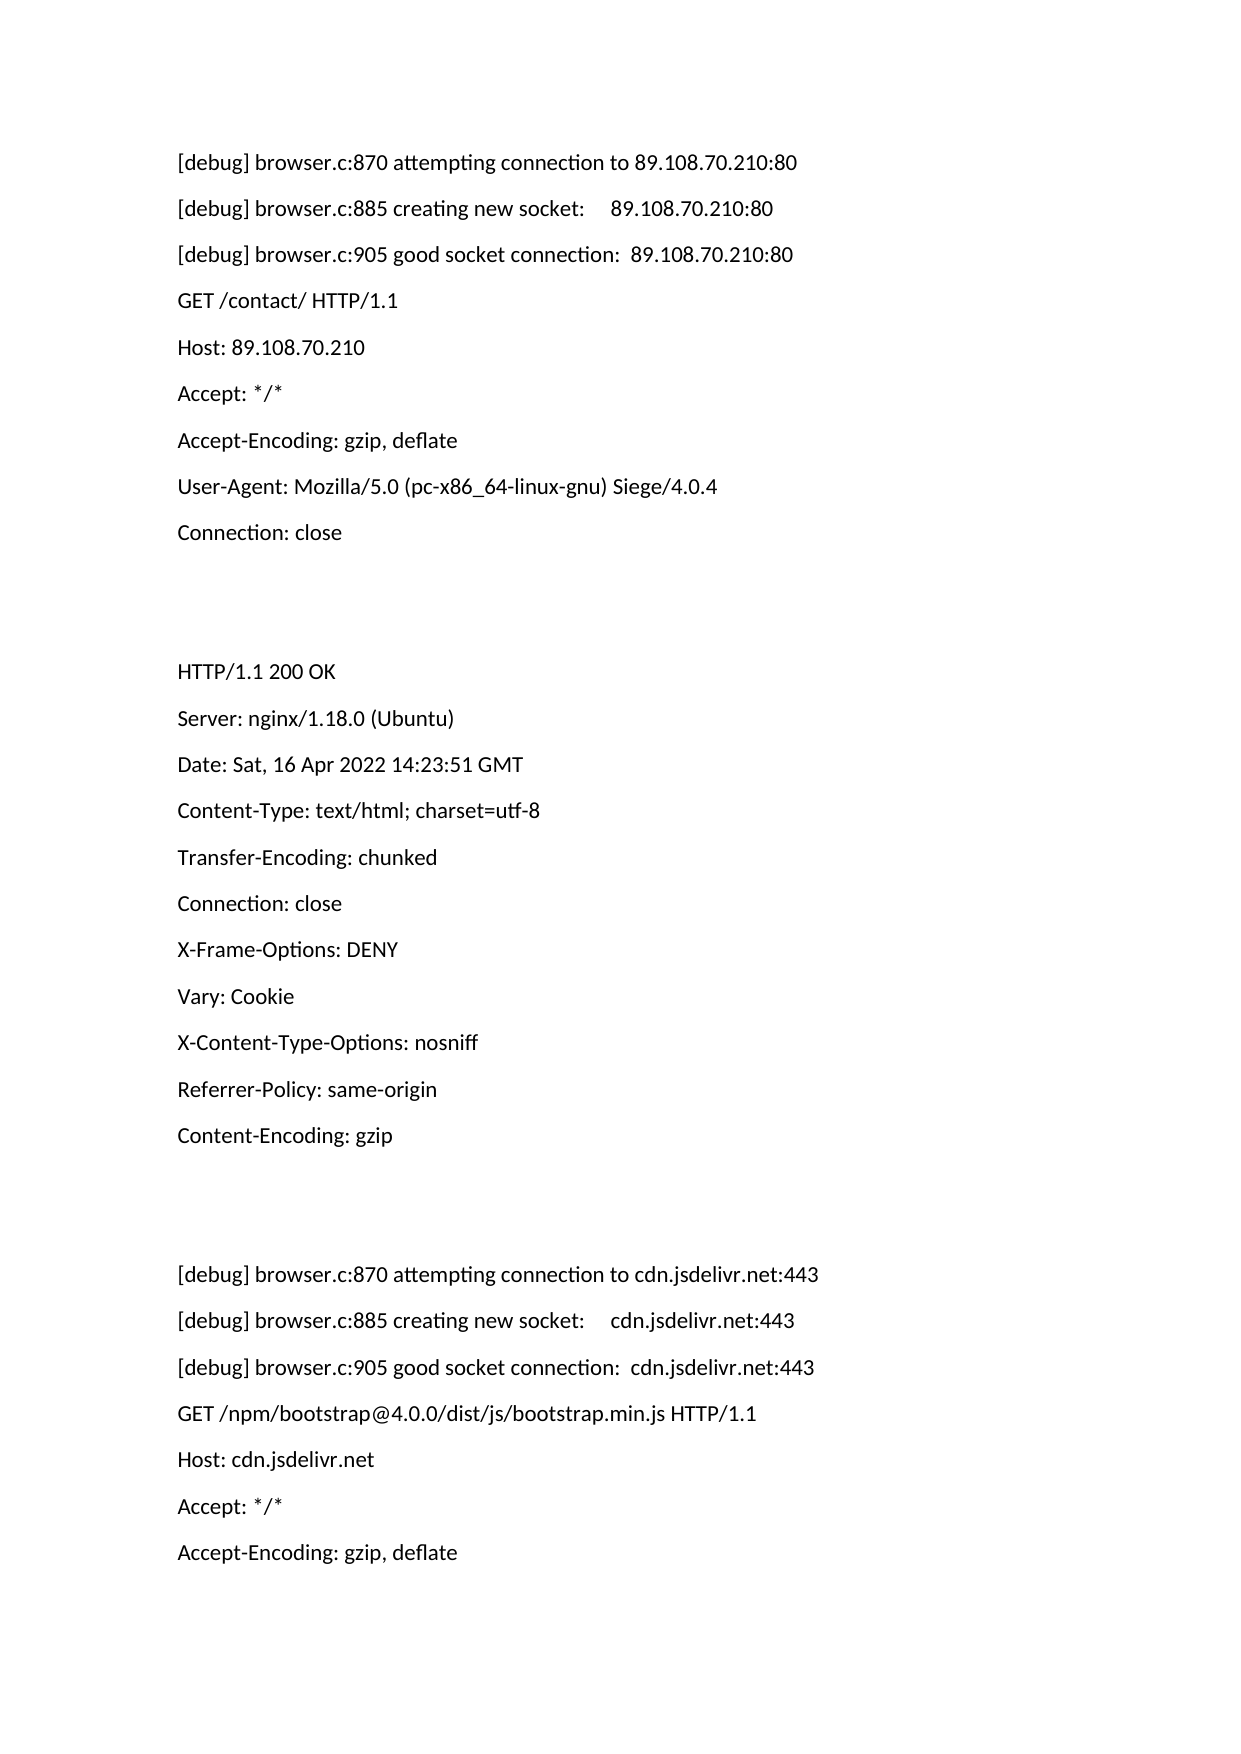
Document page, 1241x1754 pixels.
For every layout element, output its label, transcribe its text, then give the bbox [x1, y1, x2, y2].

text Connection: close [177, 518, 1063, 546]
text X-Content-Type-Options: nosniff [177, 1028, 1063, 1056]
text Accept: */* [177, 379, 1063, 407]
text Content-Encoding: gzip [177, 1121, 1063, 1149]
text Server: nginx/1.18.0 (Ubuntu) [177, 704, 1063, 732]
text GET /contact/ HTTP/1.1 [177, 287, 1063, 315]
text X-Frame-Options: DENY [177, 936, 1063, 964]
text [debug] browser.c:885 creating new socket: cdn.jsdelivr.net:443 [177, 1306, 1063, 1334]
text [debug] browser.c:885 creating new socket: 89.108.70.210:80 [177, 194, 1063, 222]
text Accept-Encoding: gzip, deflate [177, 426, 1063, 454]
text Host: 89.108.70.210 [177, 333, 1063, 361]
text Host: cdn.jsdelivr.net [177, 1446, 1063, 1473]
text Date: Sat, 16 Apr 2022 14:23:51 GMT [177, 750, 1063, 778]
text [debug] browser.c:905 good socket connection: cdn.jsdelivr.net:443 [177, 1353, 1063, 1381]
text User-Agent: Mozilla/5.0 (pc-x86_64-linux-gnu) Siege/4.0.4 [177, 472, 1063, 500]
text Accept-Encoding: gzip, deflate [177, 1538, 1063, 1566]
text Accept: */* [177, 1492, 1063, 1520]
text Connection: close [177, 889, 1063, 917]
text [debug] browser.c:870 attempting connection to cdn.jsdelivr.net:443 [177, 1260, 1063, 1288]
text [debug] browser.c:905 good socket connection: 89.108.70.210:80 [177, 240, 1063, 268]
text Content-Type: text/html; charset=utf-8 [177, 797, 1063, 824]
text [debug] browser.c:870 attempting connection to 89.108.70.210:80 [177, 148, 1063, 176]
text Vary: Cookie [177, 982, 1063, 1010]
text Transfer-Encoding: chunked [177, 843, 1063, 871]
text GET /npm/bootstrap@4.0.0/dist/js/bootstrap.min.js HTTP/1.1 [177, 1399, 1063, 1427]
text Referrer-Policy: same-origin [177, 1075, 1063, 1103]
text HTTP/1.1 200 OK [177, 657, 1063, 686]
